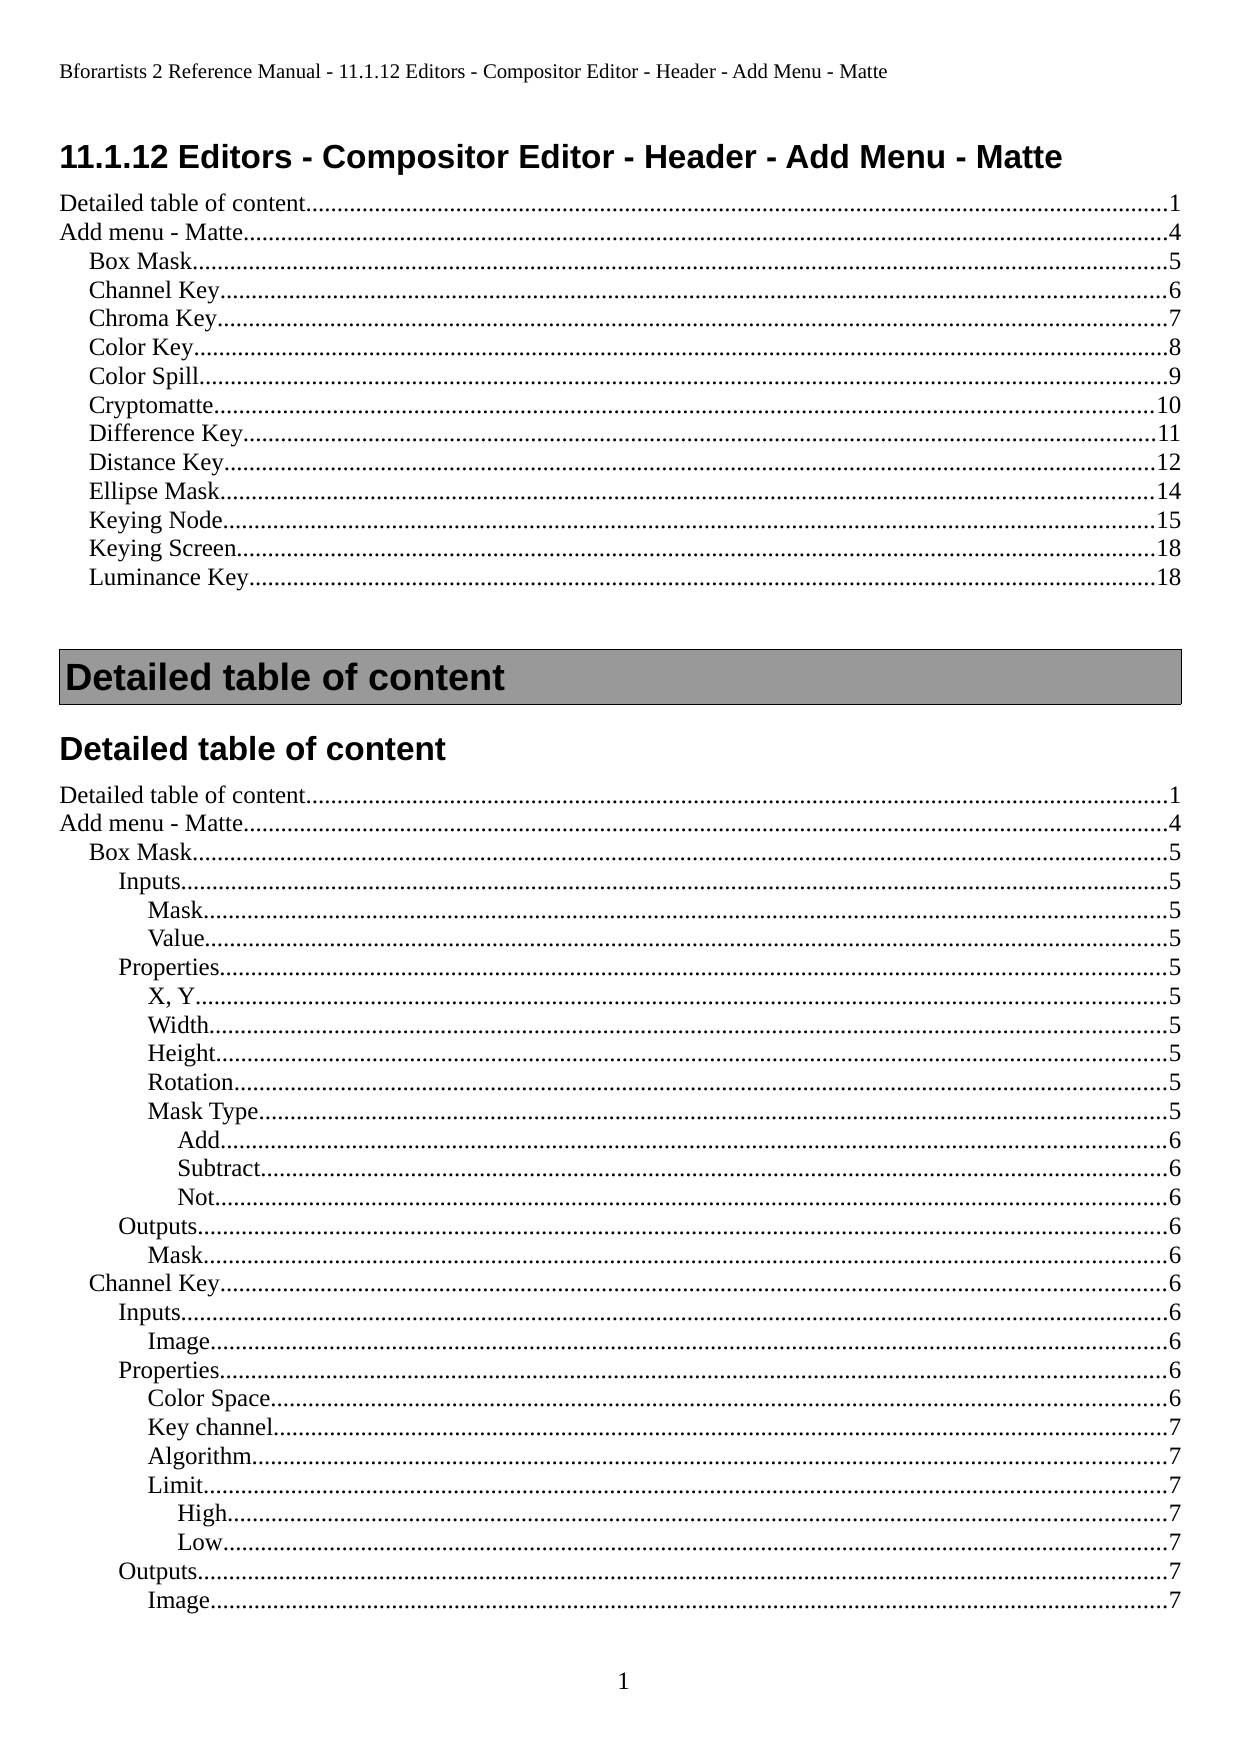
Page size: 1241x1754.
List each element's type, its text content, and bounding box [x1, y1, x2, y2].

text Mask 6 [147, 1240, 1181, 1268]
text Color Key 8 [88, 332, 1181, 361]
text Detailed table of content 1 [59, 188, 1181, 217]
text High 7 [177, 1498, 1181, 1527]
text Algorithm 7 [147, 1441, 1181, 1470]
text Color Spill 9 [88, 361, 1181, 390]
text Luminance Key 18 [88, 562, 1181, 591]
text Add menu - Matte 4 [59, 808, 1181, 837]
text Difference Key 11 [88, 418, 1181, 447]
text Add 6 [177, 1125, 1181, 1153]
text Properties 6 [118, 1355, 1181, 1383]
text Rotation 5 [147, 1067, 1181, 1096]
text Channel Key 6 [88, 1268, 1181, 1297]
text Cryptomatte 10 [88, 390, 1181, 418]
subtitle Detailed table of content [59, 729, 1181, 767]
subtitle 11.1.12 Editors - Compositor Editor - Header - Add Menu - Matte [59, 138, 1181, 176]
text Box Mask 5 [88, 246, 1181, 275]
text Outputs 6 [118, 1211, 1181, 1240]
text Mask 5 [147, 895, 1181, 923]
text Chroma Key 7 [88, 303, 1181, 332]
text Keying Screen 18 [88, 533, 1181, 562]
text Inputs 5 [118, 866, 1181, 895]
text Channel Key 6 [88, 275, 1181, 303]
text Height 5 [147, 1038, 1181, 1067]
text Add menu - Matte 4 [59, 217, 1181, 246]
text Inputs 6 [118, 1297, 1181, 1326]
text Ellipse Mask 14 [88, 476, 1181, 505]
text Outputs 7 [118, 1556, 1181, 1585]
text Value 5 [147, 923, 1181, 952]
text Width 5 [147, 1010, 1181, 1038]
text Detailed table of content 1 [59, 780, 1181, 808]
text Mask Type 5 [147, 1096, 1181, 1125]
table_header Detailed table of content [60, 650, 1181, 704]
text Properties 5 [118, 952, 1181, 981]
text Image 7 [147, 1585, 1181, 1613]
text X, Y 5 [147, 981, 1181, 1010]
text Distance Key 12 [88, 447, 1181, 476]
text Not 6 [177, 1182, 1181, 1211]
text Box Mask 5 [88, 837, 1181, 866]
text Image 6 [147, 1326, 1181, 1355]
text Subtract 6 [177, 1153, 1181, 1182]
text Low 7 [177, 1527, 1181, 1556]
text Limit 7 [147, 1470, 1181, 1498]
text Key channel 7 [147, 1412, 1181, 1441]
text Color Space 6 [147, 1383, 1181, 1412]
text Keying Node 15 [88, 505, 1181, 533]
